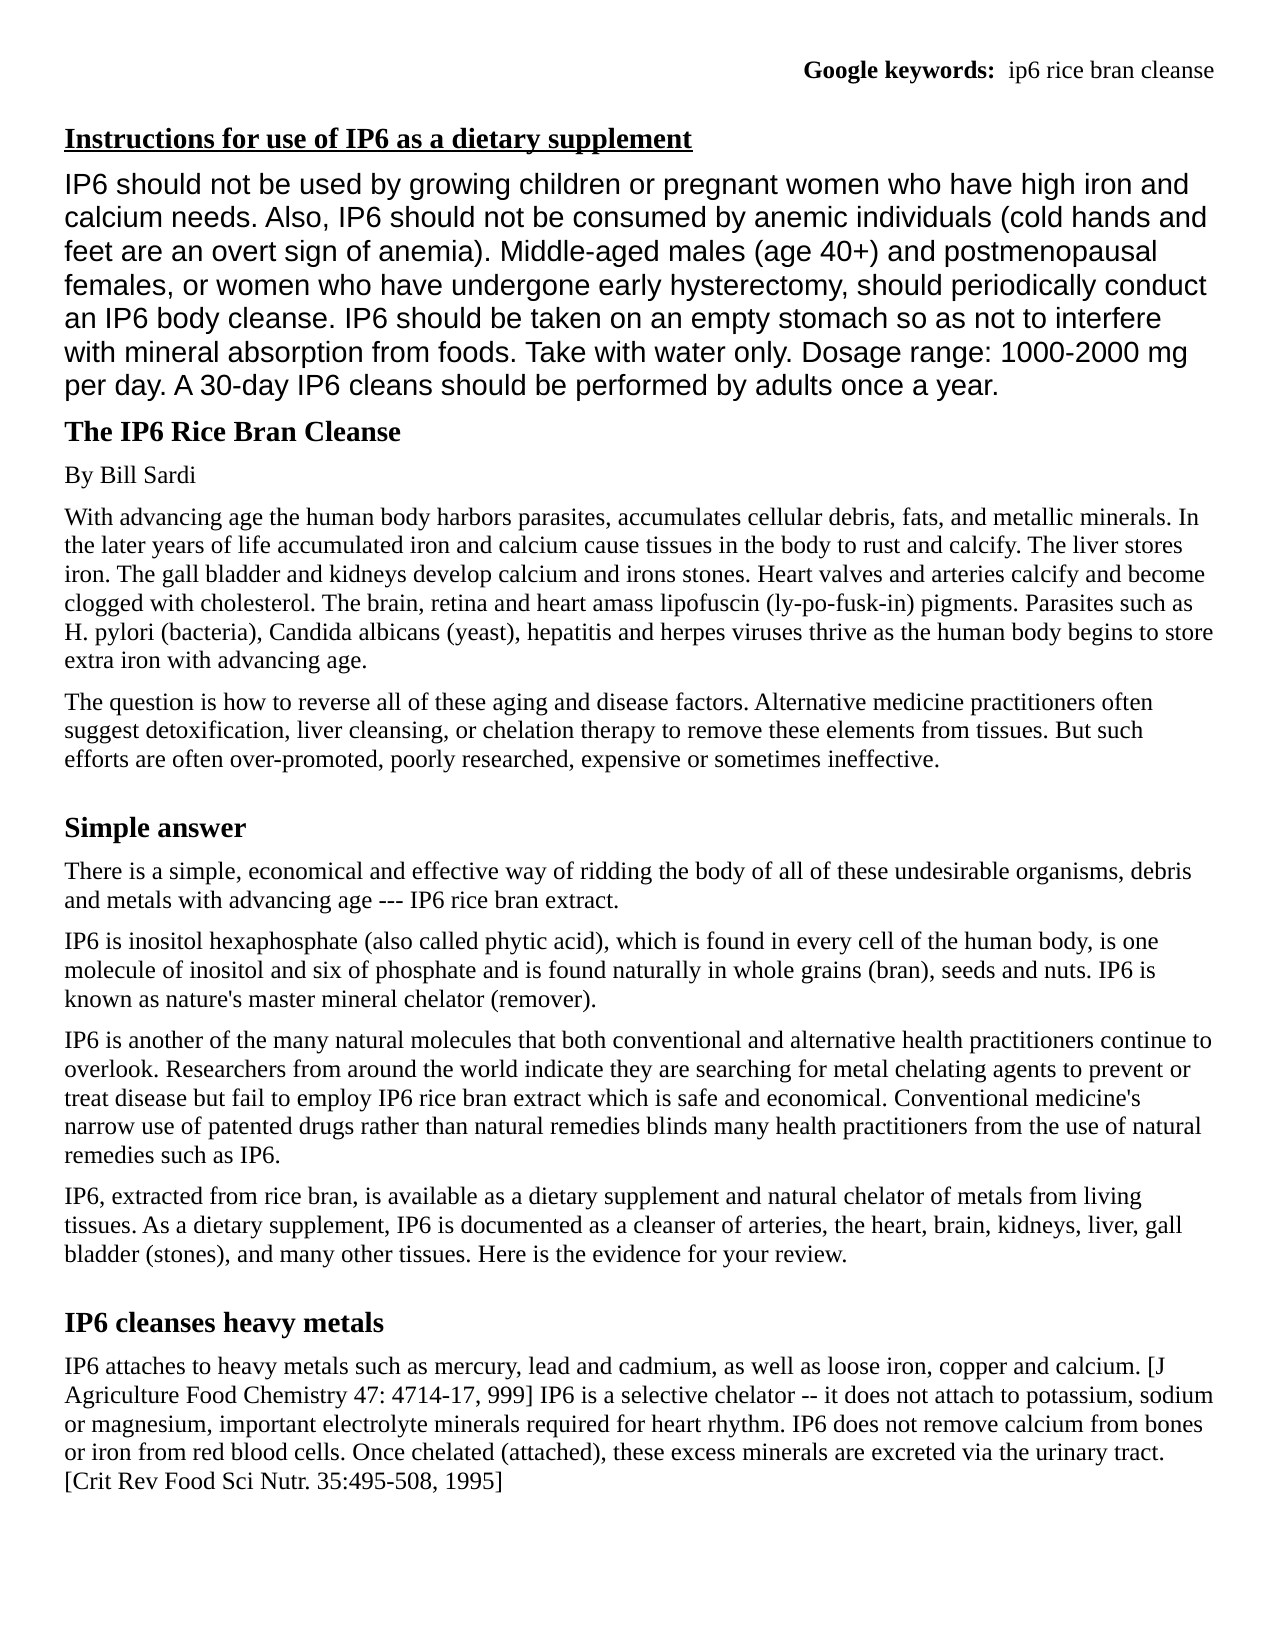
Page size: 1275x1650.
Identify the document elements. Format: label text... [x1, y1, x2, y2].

text With advancing age the human body harbors parasites, accumulates cellular debris, fats, and metallic minerals. In the later years of life accumulated iron and calcium cause tissues in the body to rust and calcify. The liver stores iron. The gall bladder and kidneys develop calcium and irons stones. Heart valves and arteries calcify and become clogged with cholesterol. The brain, retina and heart amass lipofuscin (ly-po-fusk-in) pigments. Parasites such as H. pylori (bacteria), Candida albicans (yeast), hepatitis and herpes viruses thrive as the human body begins to store extra iron with advancing age. [64, 502, 1214, 674]
text The IP6 Rice Bran Cleanse [64, 414, 1214, 448]
text IP6 is another of the many natural molecules that both conventional and alternative health practitioners continue to overlook. Researchers from around the world indicate they are searching for metal chelating agents to prevent or treat disease but fail to employ IP6 rice bran extract which is safe and economical. Conventional medicine's narrow use of patented drugs rather than natural remedies blinds many health practitioners from the use of natural remedies such as IP6. [64, 1025, 1214, 1169]
text Google keywords: ip6 rice bran cleanse [64, 55, 1214, 83]
text IP6 is inositol hexaphosphate (also called phytic acid), which is found in every cell of the human body, is one molecule of inositol and six of phosphate and is found naturally in whole grains (bran), seeds and nuts. IP6 is known as nature's master mineral chelator (remover). [64, 926, 1214, 1013]
text IP6, extracted from rice bran, is available as a dietary supplement and natural chelator of metals from living tissues. As a dietary supplement, IP6 is documented as a cleanser of arteries, the heart, brain, kidneys, liver, gall bladder (stones), and many other tissues. Here is the evidence for your review. [64, 1181, 1214, 1268]
text There is a simple, economical and effective way of ridding the body of all of these undesirable organisms, debris and metals with advancing age --- IP6 rice bran extract. [64, 856, 1214, 914]
text IP6 should not be used by growing children or pregnant women who have high iron and calcium needs. Also, IP6 should not be consumed by anemic individuals (cold hands and feet are an overt sign of anemia). Middle-aged males (age 40+) and postmenopausal females, or women who have undergone early hysterectomy, should periodically conduct an IP6 body cleanse. IP6 should be taken on an empty stomach so as not to interfere with mineral absorption from foods. Take with water only. Dosage range: 1000-2000 mg per day. A 30-day IP6 cleans should be performed by adults once a year. [64, 167, 1214, 402]
text IP6 attaches to heavy metals such as mercury, lead and cadmium, as well as loose iron, copper and calcium. [J Agriculture Food Chemistry 47: 4714-17, 999] IP6 is a selective chelator -- it does not attach to potassium, sodium or magnesium, important electrolyte minerals required for heart rhythm. IP6 does not remove calcium from bones or iron from red blood cells. Once chelated (attached), these excess minerals are excreted via the urinary tract. [Crit Rev Food Sci Nutr. 35:495-508, 1995] [64, 1351, 1214, 1495]
text The question is how to reverse all of these aging and disease factors. Alternative medicine practitioners often suggest detoxification, liver cleansing, or chelation therapy to remove these elements from tissues. But such efforts are often over-promoted, poorly researched, expensive or sometimes ineffective. [64, 687, 1214, 773]
subtitle Simple answer [64, 810, 1214, 844]
subtitle IP6 cleanses heavy metals [64, 1305, 1214, 1339]
text By Bill Sardi [64, 460, 1214, 489]
subtitle Instructions for use of IP6 as a dietary supplement [64, 121, 1214, 154]
